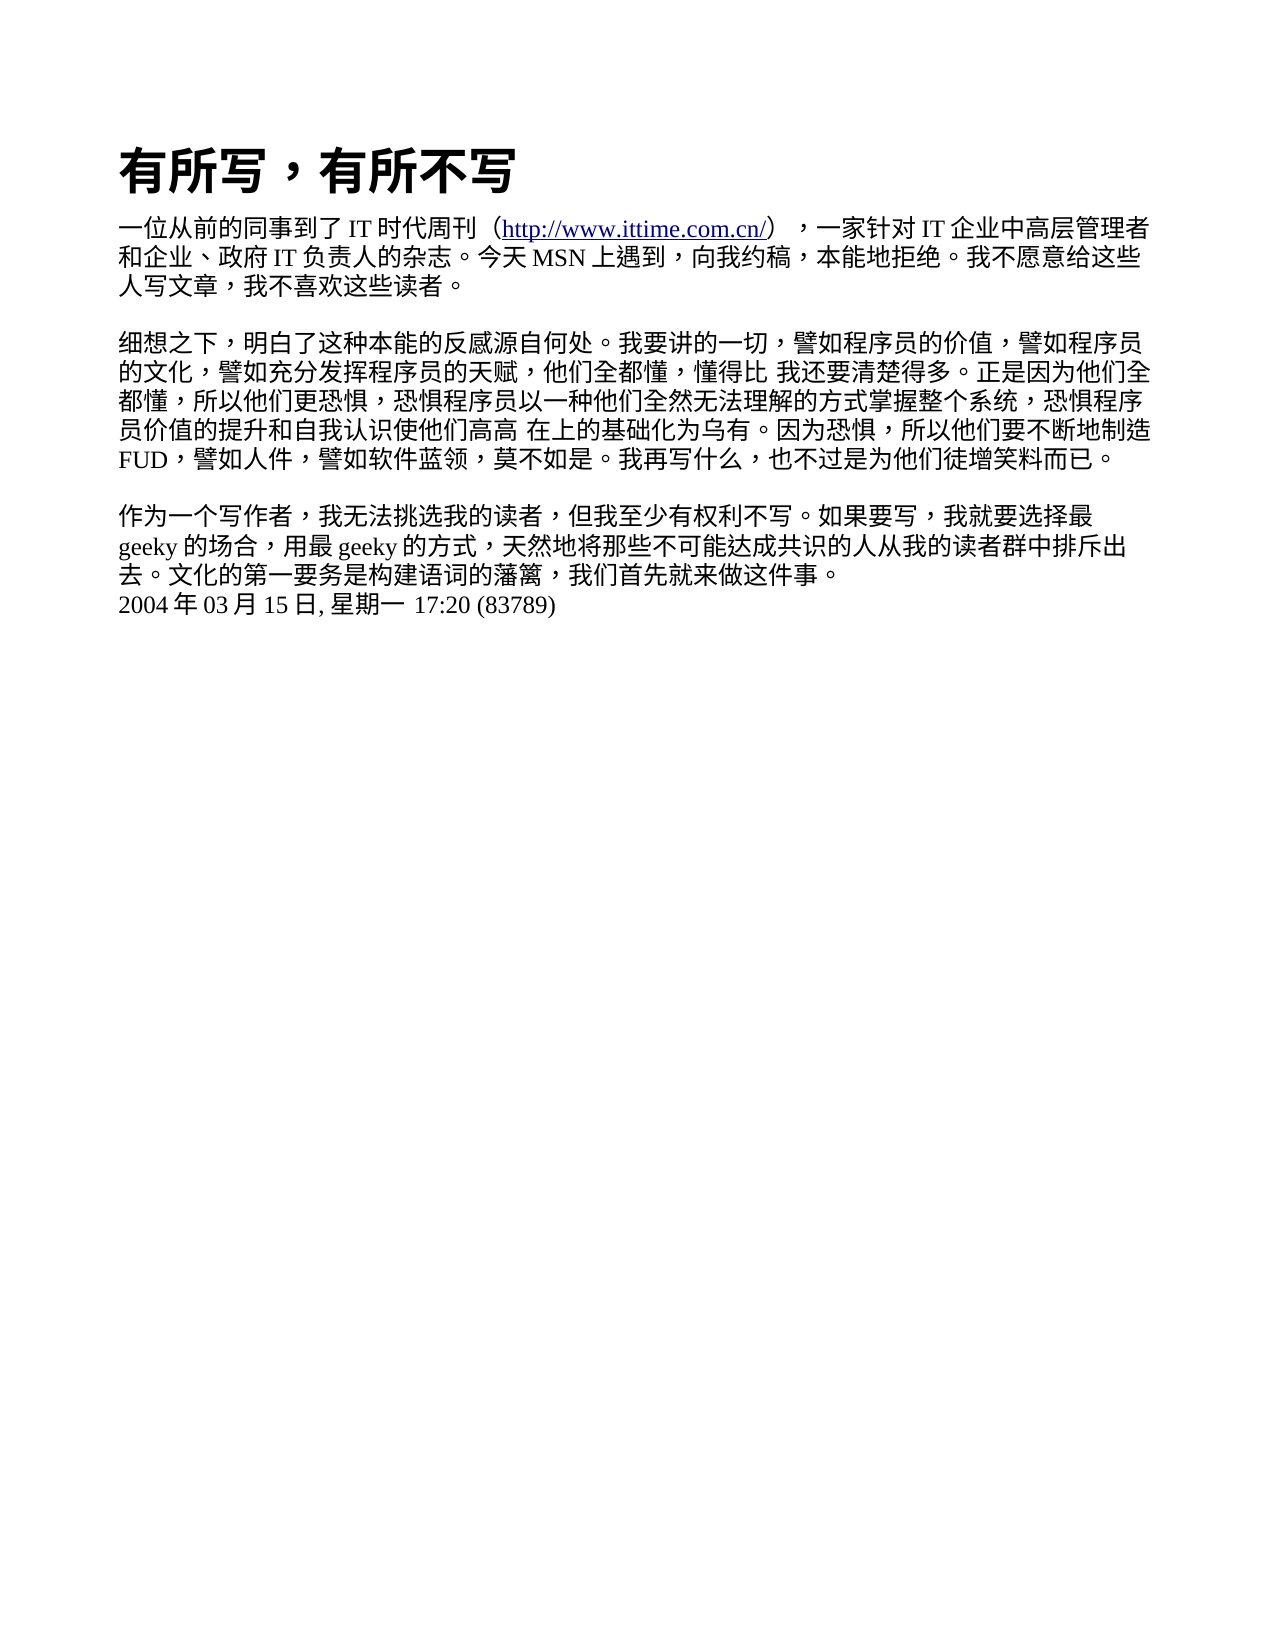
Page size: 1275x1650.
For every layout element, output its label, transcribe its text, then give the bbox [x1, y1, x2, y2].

text 2004年03月15日, 星期一 17:20 (83789) [118, 590, 1157, 619]
text 作为一个写作者，我无法挑选我的读者，但我至少有权利不写。如果要写，我就要选择最geeky的场合，用最geeky的方式，天然地将那些不可能达成共识的人从我的读者群中排斥出去。文化的第一要务是构建语词的藩篱，我们首先就来做这件事。 [118, 503, 1157, 590]
subtitle 有所写，有所不写 [118, 143, 1157, 201]
text 细想之下，明白了这种本能的反感源自何处。我要讲的一切，譬如程序员的价值，譬如程序员的文化，譬如充分发挥程序员的天赋，他们全都懂，懂得比 我还要清楚得多。正是因为他们全都懂，所以他们更恐惧，恐惧程序员以一种他们全然无法理解的方式掌握整个系统，恐惧程序员价值的提升和自我认识使他们高高 在上的基础化为乌有。因为恐惧，所以他们要不断地制造FUD，譬如人件，譬如软件蓝领，莫不如是。我再写什么，也不过是为他们徒增笑料而已。 [118, 329, 1157, 475]
text 一位从前的同事到了IT时代周刊（http://www.ittime.com.cn/），一家针对IT企业中高层管理者和企业、政府IT负责人的杂志。今天MSN上遇到，向我约稿，本能地拒绝。我不愿意给这些人写文章，我不喜欢这些读者。 [118, 214, 1157, 301]
